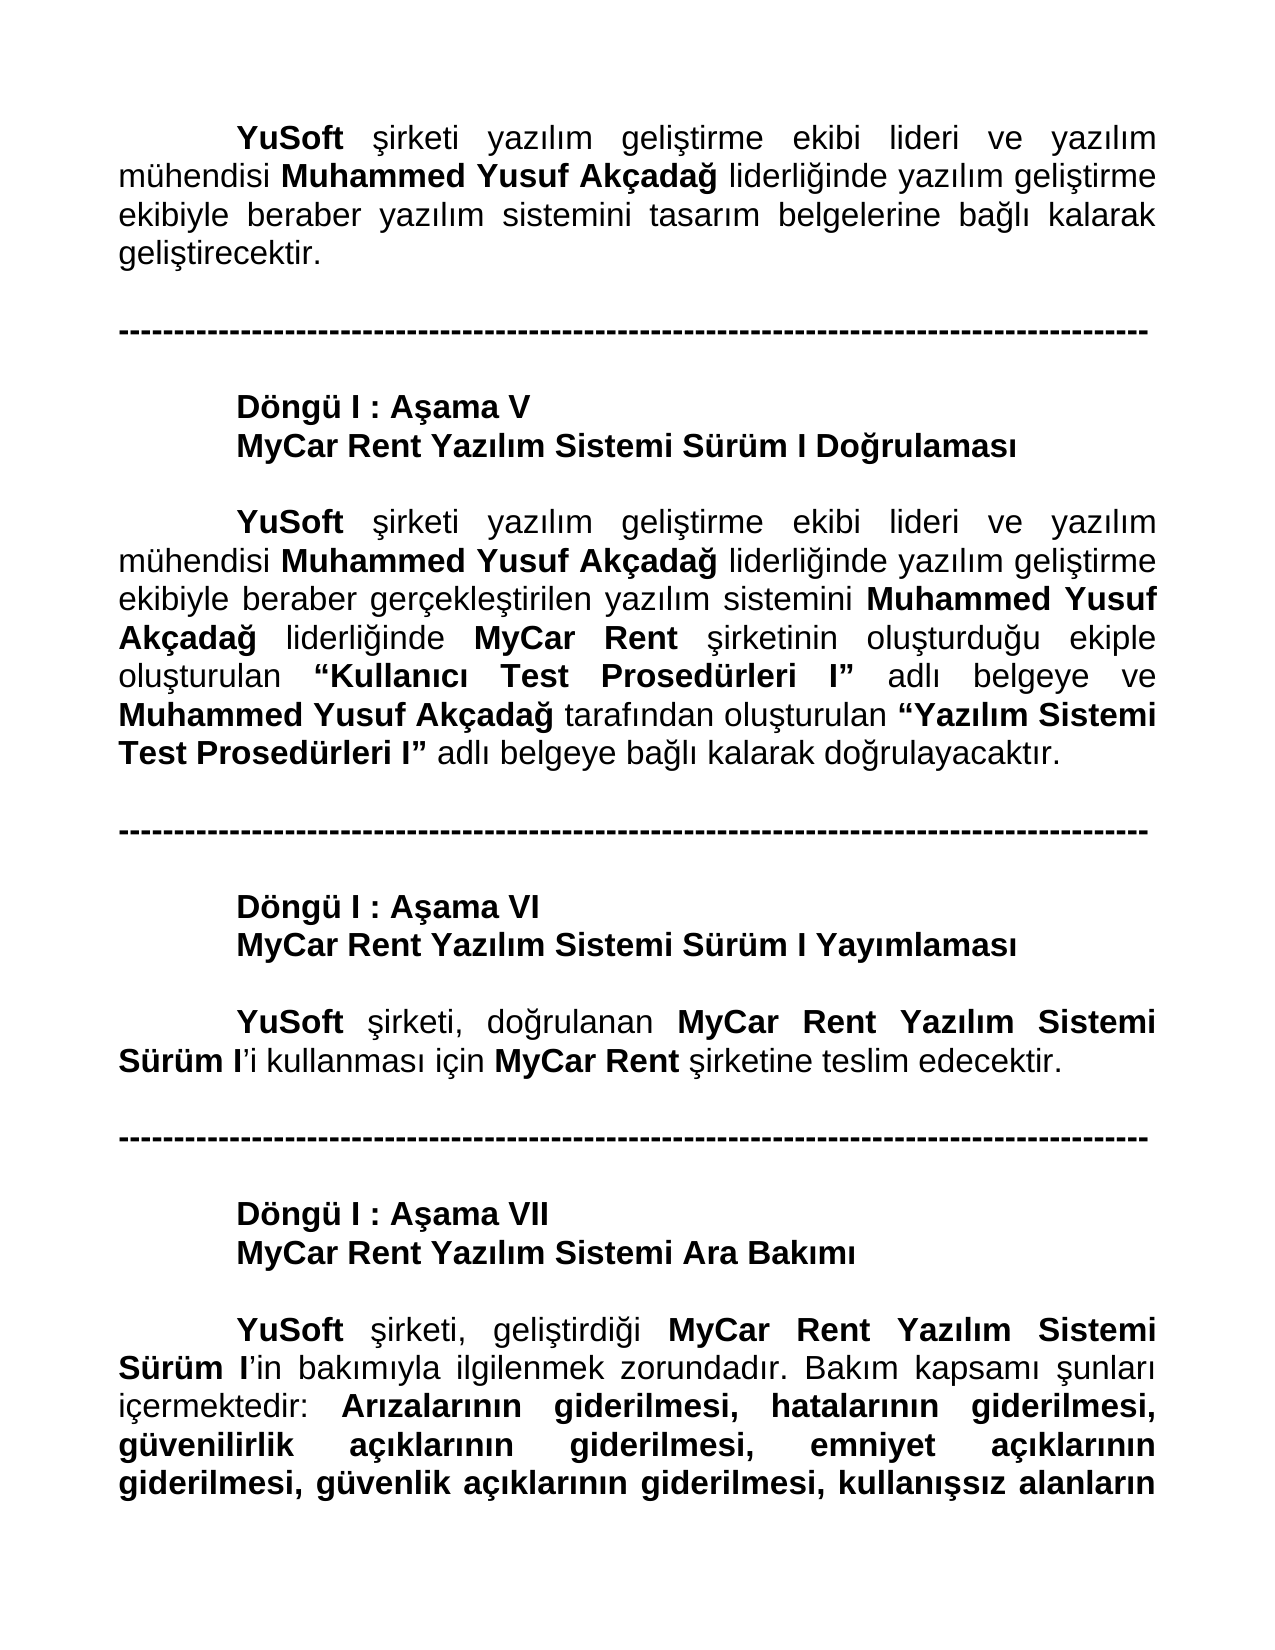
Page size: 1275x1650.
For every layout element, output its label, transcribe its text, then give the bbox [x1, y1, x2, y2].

text YuSoft şirketi yazılım geliştirme ekibi lideri ve yazılım mühendisi Muhammed Yusuf Akçadağ liderliğinde yazılım geliştirme ekibiyle beraber yazılım sistemini tasarım belgelerine bağlı kalarak geliştirecektir. [118, 118, 1157, 272]
text MyCar Rent Yazılım Sistemi Ara Bakımı [118, 1233, 1157, 1271]
text Döngü I : Aşama VII [118, 1194, 1157, 1233]
text Döngü I : Aşama V [118, 387, 1157, 426]
text --------------------------------------------------------------------------------------------- [118, 310, 1157, 349]
text MyCar Rent Yazılım Sistemi Sürüm I Yayımlaması [118, 925, 1157, 964]
text YuSoft şirketi yazılım geliştirme ekibi lideri ve yazılım mühendisi Muhammed Yusuf Akçadağ liderliğinde yazılım geliştirme ekibiyle beraber gerçekleştirilen yazılım sistemini Muhammed Yusuf Akçadağ liderliğinde MyCar Rent şirketinin oluşturduğu ekiple oluşturulan “Kullanıcı Test Prosedürleri I” adlı belgeye ve Muhammed Yusuf Akçadağ tarafından oluşturulan “Yazılım Sistemi Test Prosedürleri I” adlı belgeye bağlı kalarak doğrulayacaktır. [118, 502, 1157, 772]
text YuSoft şirketi, doğrulanan MyCar Rent Yazılım Sistemi Sürüm I’i kullanması için MyCar Rent şirketine teslim edecektir. [118, 1002, 1157, 1079]
text --------------------------------------------------------------------------------------------- [118, 810, 1157, 848]
text YuSoft şirketi, geliştirdiği MyCar Rent Yazılım Sistemi Sürüm I’in bakımıyla ilgilenmek zorundadır. Bakım kapsamı şunları içermektedir: Arızalarının giderilmesi, hatalarının giderilmesi, güvenilirlik açıklarının giderilmesi, emniyet açıklarının giderilmesi, güvenlik açıklarının giderilmesi, kullanışsız alanların [118, 1310, 1157, 1502]
text MyCar Rent Yazılım Sistemi Sürüm I Doğrulaması [118, 426, 1157, 464]
text Döngü I : Aşama VI [118, 887, 1157, 925]
text --------------------------------------------------------------------------------------------- [118, 1117, 1157, 1156]
